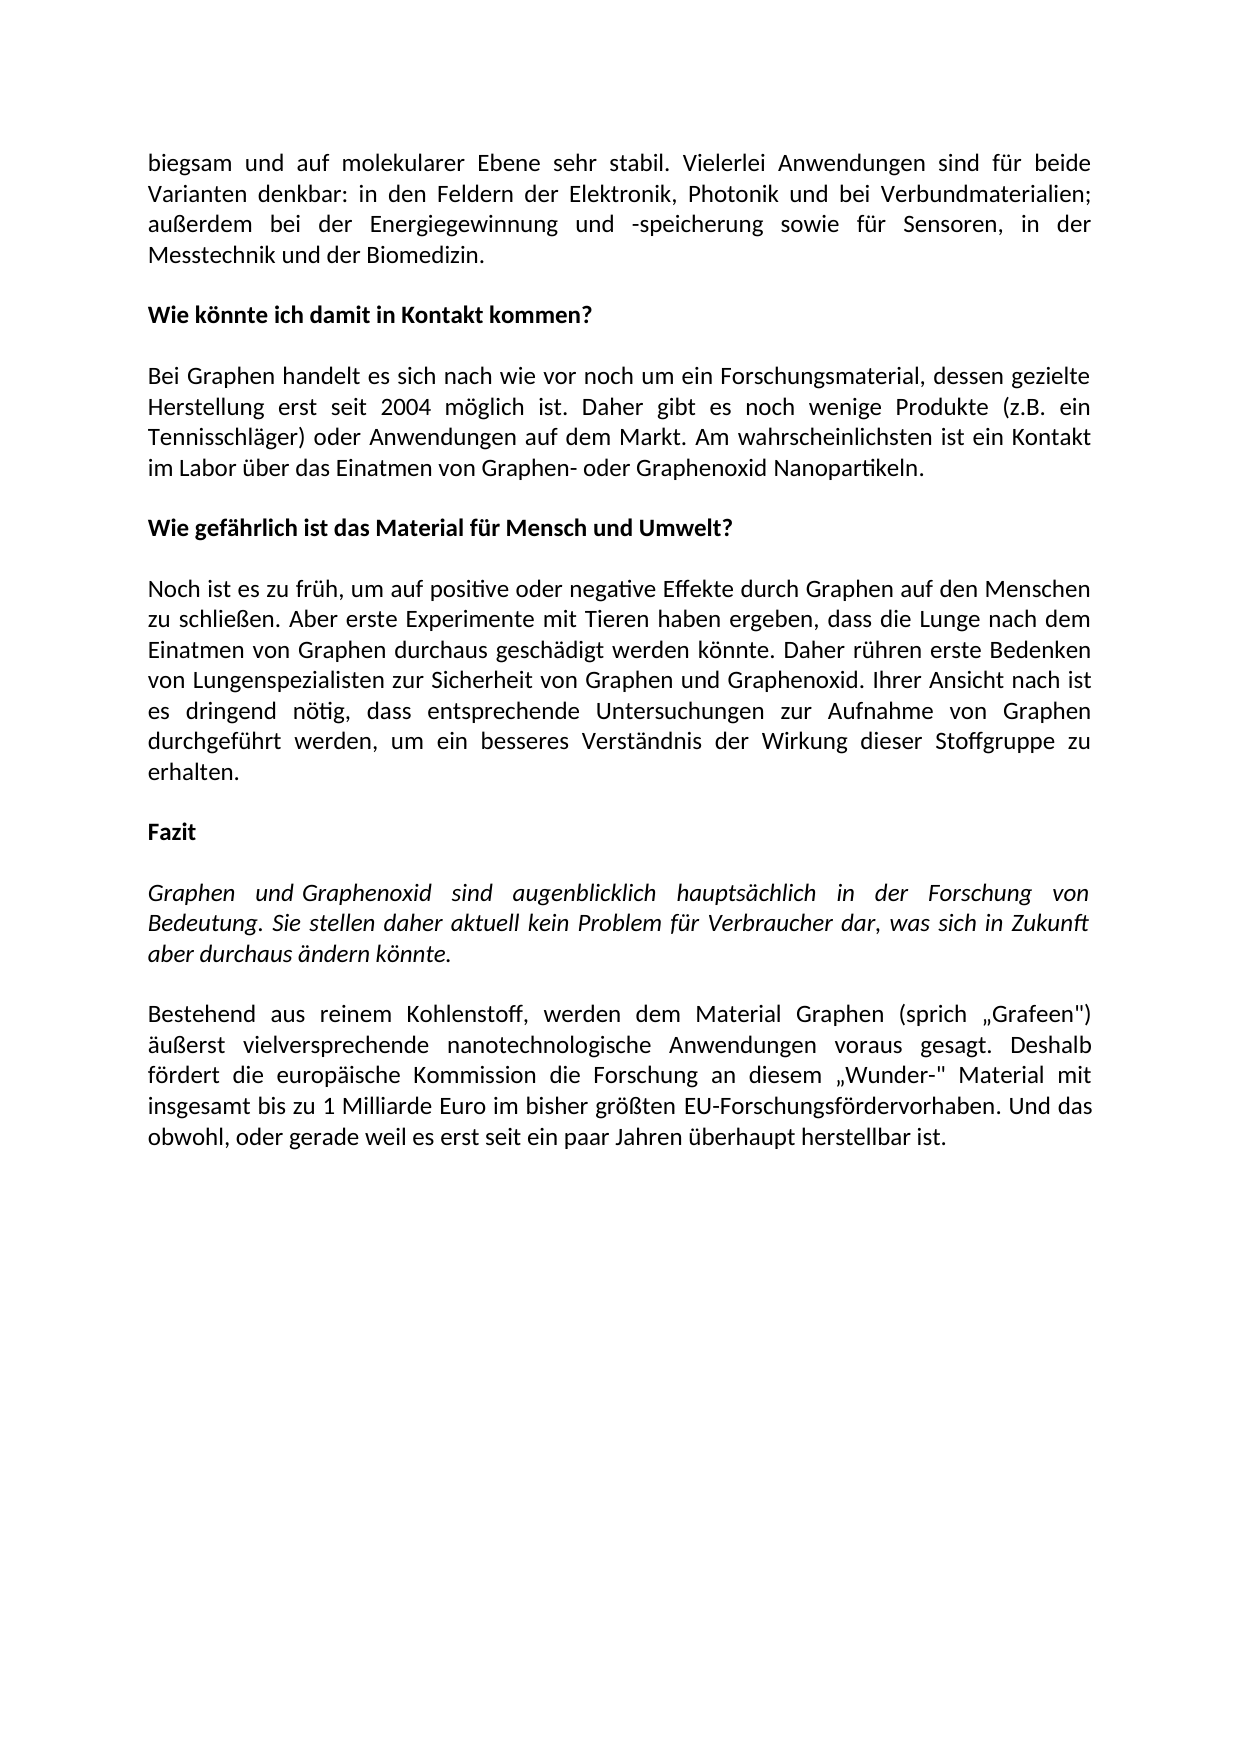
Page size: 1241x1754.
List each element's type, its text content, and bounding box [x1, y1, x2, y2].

subtitle Wie könnte ich damit in Kontakt kommen? [148, 300, 1093, 330]
subtitle Graphen und Graphenoxid sind augenblicklich hauptsächlich in der Forschung von Bedeutung. Sie stellen daher aktuell kein Problem für Verbraucher dar, was sich in Zukunft aber durchaus ändern könnte. [148, 877, 1093, 968]
text Noch ist es zu früh, um auf positive oder negative Effekte durch Graphen auf den Menschen zu schließen. Aber erste Experimente mit Tieren haben ergeben, dass die Lunge nach dem Einatmen von Graphen durchaus geschädigt werden könnte. Daher rühren erste Bedenken von Lungenspezialisten zur Sicherheit von Graphen und Graphenoxid. Ihrer Ansicht nach ist es dringend nötig, dass entsprechende Untersuchungen zur Aufnahme von Graphen durchgeführt werden, um ein besseres Verständnis der Wirkung dieser Stoffgruppe zu erhalten. [148, 573, 1093, 786]
text Bei Graphen handelt es sich nach wie vor noch um ein Forschungsmaterial, dessen gezielte Herstellung erst seit 2004 möglich ist. Daher gibt es noch wenige Produkte (z.B. ein Tennisschläger) oder Anwendungen auf dem Markt. Am wahrscheinlichsten ist ein Kontakt im Labor über das Einatmen von Graphen- oder Graphenoxid Nanopartikeln. [148, 360, 1093, 482]
subtitle Wie gefährlich ist das Material für Mensch und Umwelt? [148, 512, 1093, 543]
text biegsam und auf molekularer Ebene sehr stabil. Vielerlei Anwendungen sind für beide Varianten denkbar: in den Feldern der Elektronik, Photonik und bei Verbundmaterialien; außerdem bei der Energiegewinnung und -speicherung sowie für Sensoren, in der Messtechnik und der Biomedizin. [148, 148, 1093, 270]
text Bestehend aus reinem Kohlenstoff, werden dem Material Graphen (sprich „Grafeen") äußerst vielversprechende nanotechnologische Anwendungen voraus gesagt. Deshalb fördert die europäische Kommission die Forschung an diesem „Wunder-" Material mit insgesamt bis zu 1 Milliarde Euro im bisher größten EU-Forschungsfördervorhaben. Und das obwohl, oder gerade weil es erst seit ein paar Jahren überhaupt herstellbar ist. [148, 998, 1093, 1151]
subtitle Fazit [148, 816, 1093, 847]
